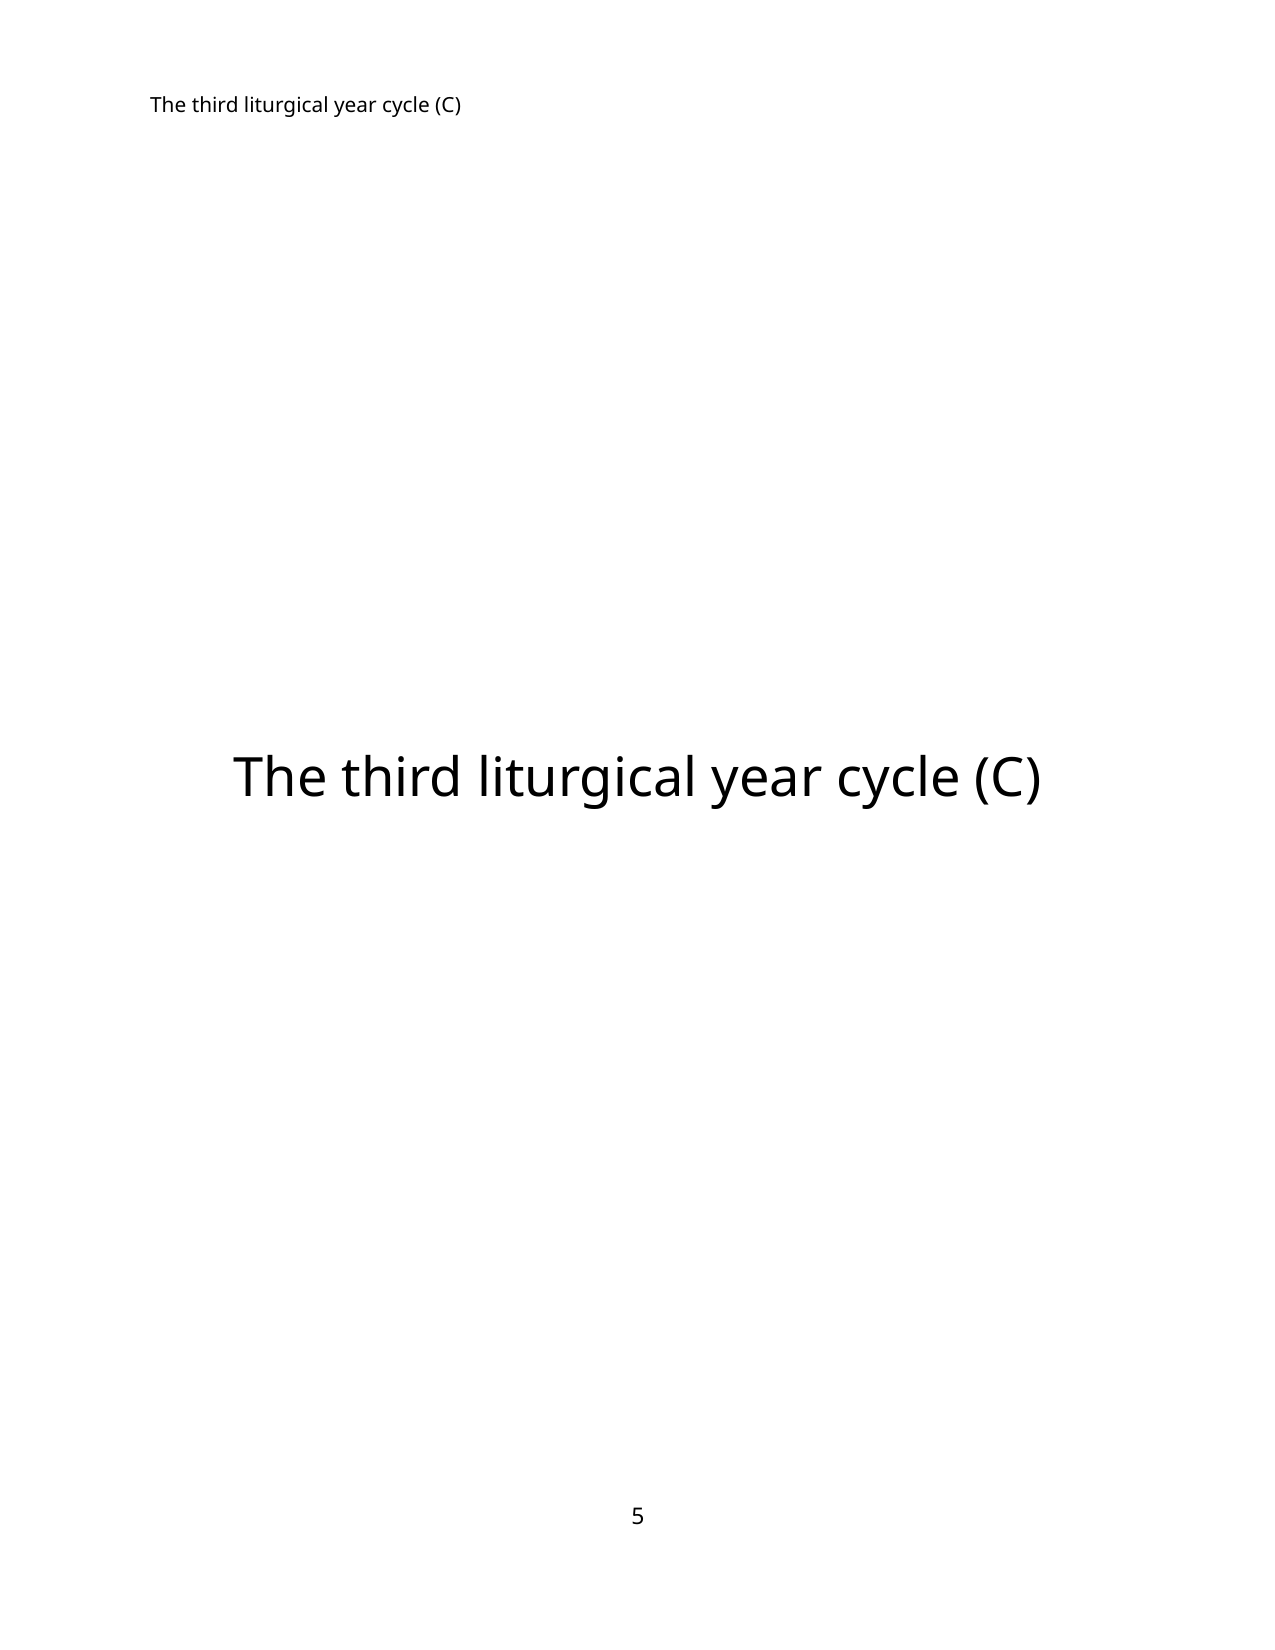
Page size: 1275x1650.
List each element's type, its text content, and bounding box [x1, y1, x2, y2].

text The third liturgical year cycle (C) [150, 738, 1125, 812]
